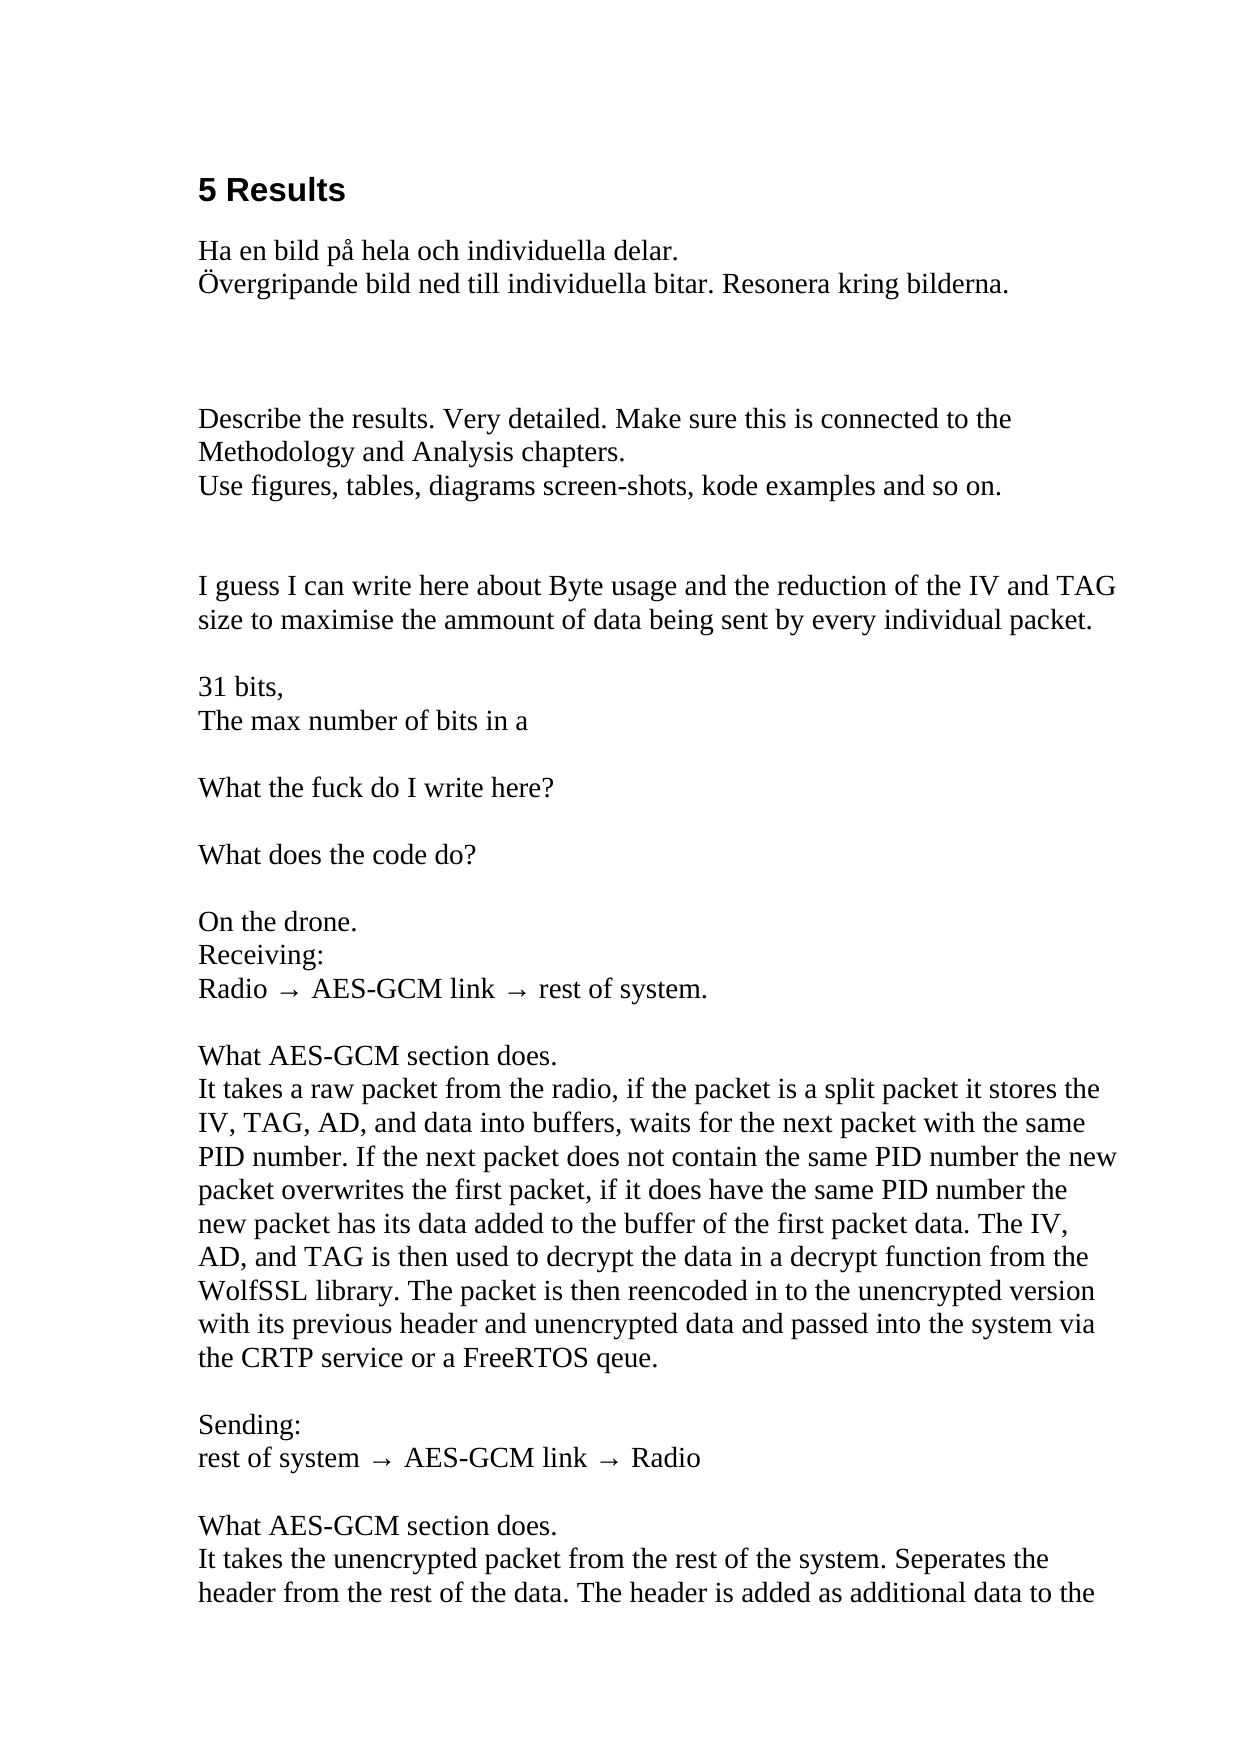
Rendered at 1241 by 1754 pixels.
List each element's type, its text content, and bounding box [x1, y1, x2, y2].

text What the fuck do I write here? [198, 770, 1119, 803]
text On the drone. [198, 904, 1119, 937]
text I guess I can write here about Byte usage and the reduction of the IV and TAG size to maximise the ammount of data being sent by every individual packet. [198, 568, 1119, 636]
text Ha en bild på hela och individuella delar. [198, 233, 1119, 267]
text Sending: [198, 1407, 1119, 1441]
text Receiving: [198, 937, 1119, 971]
text What AES-GCM section does. [198, 1508, 1119, 1541]
text It takes the unencrypted packet from the rest of the system. Seperates the header from the rest of the data. The header is added as additional data to the [198, 1541, 1119, 1608]
text Radio → AES-GCM link → rest of system. [198, 971, 1119, 1004]
text Describe the results. Very detailed. Make sure this is connected to the Methodology and Analysis chapters. [198, 401, 1119, 468]
text What AES-GCM section does. [198, 1038, 1119, 1072]
text rest of system → AES-GCM link → Radio [198, 1441, 1119, 1474]
text 31 bits, [198, 669, 1119, 703]
text The max number of bits in a [198, 703, 1119, 736]
text It takes a raw packet from the radio, if the packet is a split packet it stores the IV, TAG, AD, and data into buffers, waits for the next packet with the same PID number. If the next packet does not contain the same PID number the new packet overwrites the first packet, if it does have the same PID number the new packet has its data added to the buffer of the first packet data. The IV, AD, and TAG is then used to decrypt the data in a decrypt function from the WolfSSL library. The packet is then reencoded in to the unencrypted version with its previous header and unencrypted data and passed into the system via the CRTP service or a FreeRTOS qeue. [198, 1072, 1119, 1373]
text What does the code do? [198, 837, 1119, 870]
text Use figures, tables, diagrams screen-shots, kode examples and so on. [198, 468, 1119, 501]
subtitle Results [198, 170, 1119, 208]
text Övergripande bild ned till individuella bitar. Resonera kring bilderna. [198, 267, 1119, 300]
